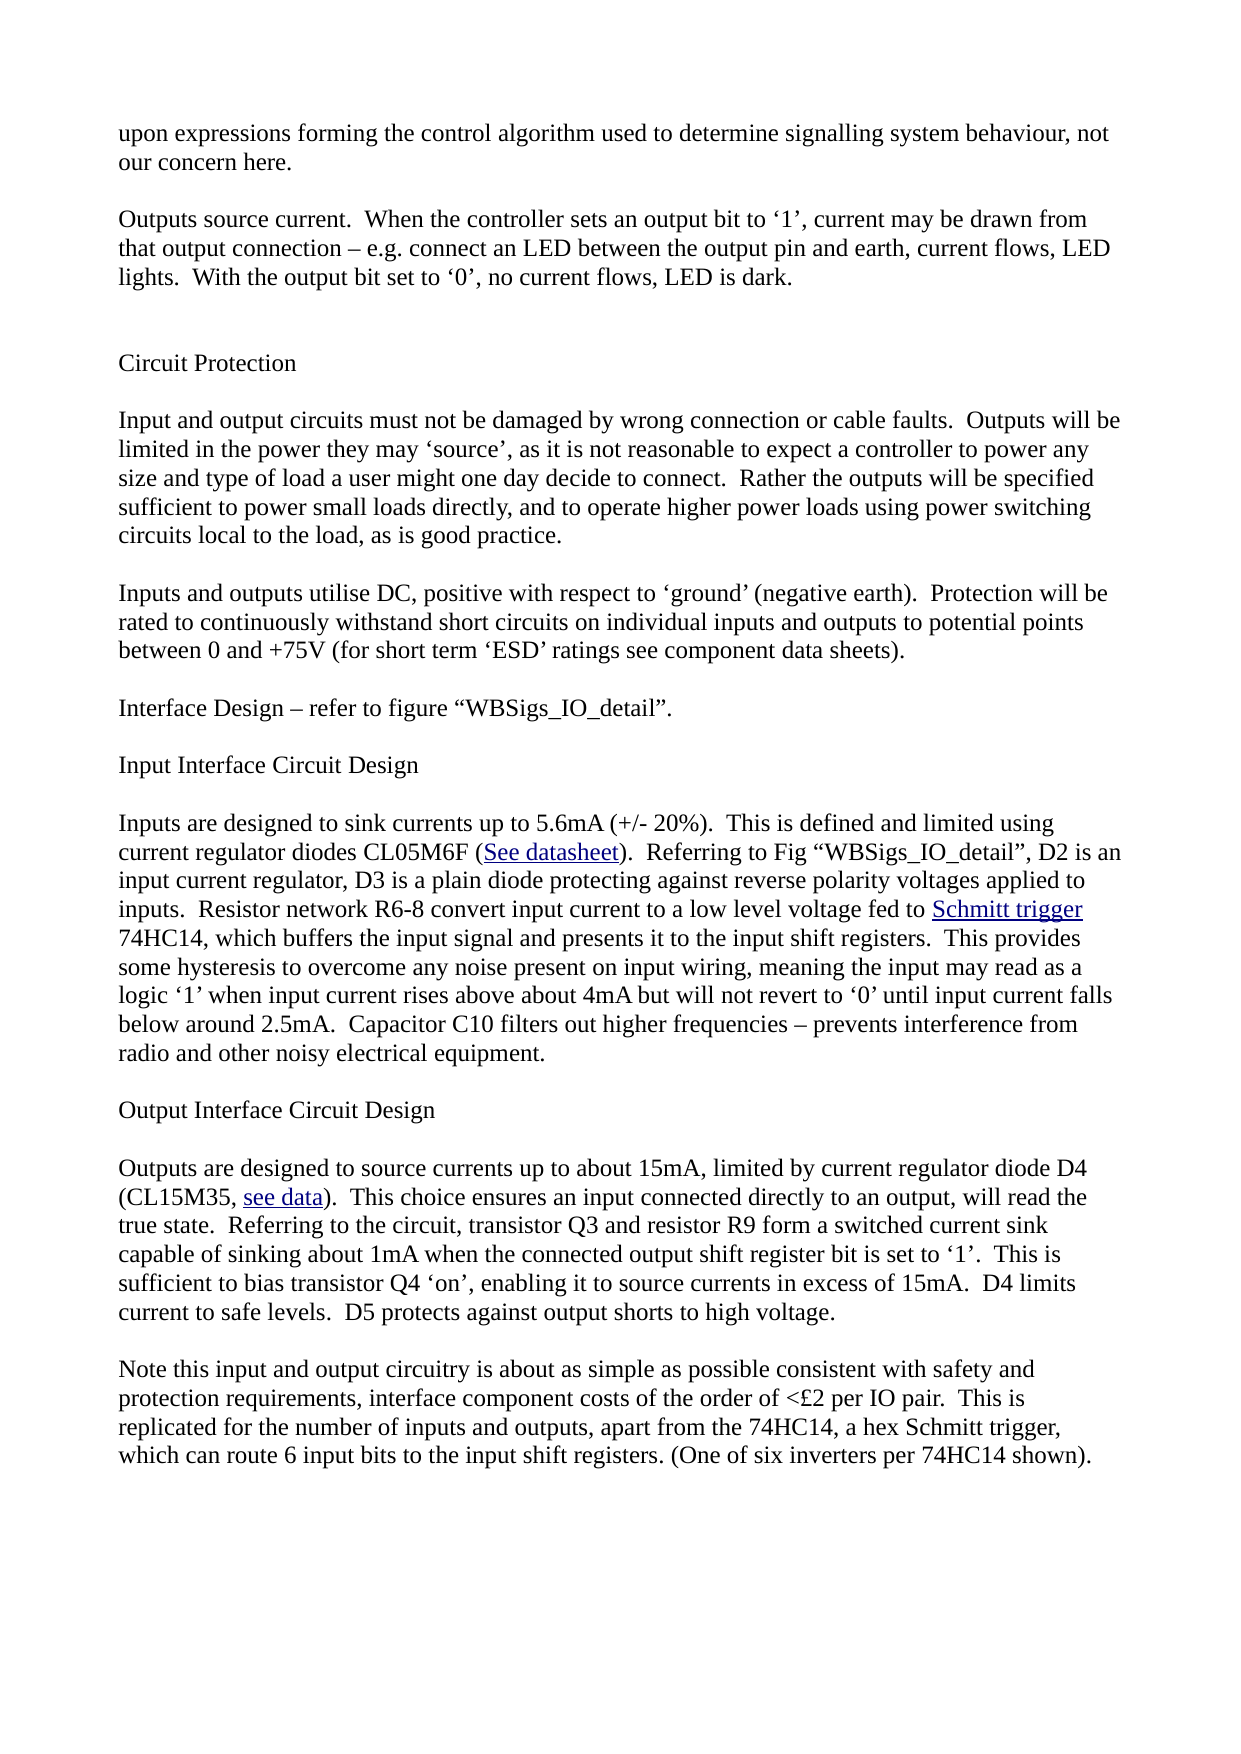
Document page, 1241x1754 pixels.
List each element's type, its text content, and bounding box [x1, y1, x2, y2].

text Inputs and outputs utilise DC, positive with respect to ‘ground’ (negative earth). Protection will be rated to continuously withstand short circuits on individual inputs and outputs to potential points between 0 and +75V (for short term ‘ESD’ ratings see component data sheets). [118, 578, 1122, 664]
text upon expressions forming the control algorithm used to determine signalling system behaviour, not our concern here. [118, 118, 1122, 176]
text Circuit Protection [118, 348, 1122, 377]
text Input Interface Circuit Design [118, 751, 1122, 779]
text Outputs are designed to source currents up to about 15mA, limited by current regulator diode D4 (CL15M35, see data). This choice ensures an input connected directly to an output, will read the true state. Referring to the circuit, transistor Q3 and resistor R9 form a switched current sink capable of sinking about 1mA when the connected output shift register bit is set to ‘1’. This is sufficient to bias transistor Q4 ‘on’, enabling it to source currents in excess of 15mA. D4 limits current to safe levels. D5 protects against output shorts to high voltage. [118, 1153, 1122, 1326]
text Outputs source current. When the controller sets an output bit to ‘1’, current may be drawn from that output connection – e.g. connect an LED between the output pin and earth, current flows, LED lights. With the output bit set to ‘0’, no current flows, LED is dark. [118, 204, 1122, 291]
text Interface Design – refer to figure “WBSigs_IO_detail”. [118, 693, 1122, 722]
text Note this input and output circuitry is about as simple as possible consistent with safety and protection requirements, interface component costs of the order of <£2 per IO pair. This is replicated for the number of inputs and outputs, apart from the 74HC14, a hex Schmitt trigger, which can route 6 input bits to the input shift registers. (One of six inverters per 74HC14 shown). [118, 1354, 1122, 1469]
text Inputs are designed to sink currents up to 5.6mA (+/- 20%). This is defined and limited using current regulator diodes CL05M6F (See datasheet). Referring to Fig “WBSigs_IO_detail”, D2 is an input current regulator, D3 is a plain diode protecting against reverse polarity voltages applied to inputs. Resistor network R6-8 convert input current to a low level voltage fed to Schmitt trigger 74HC14, which buffers the input signal and presents it to the input shift registers. This provides some hysteresis to overcome any noise present on input wiring, meaning the input may read as a logic ‘1’ when input current rises above about 4mA but will not revert to ‘0’ until input current falls below around 2.5mA. Capacitor C10 filters out higher frequencies – prevents interference from radio and other noisy electrical equipment. [118, 808, 1122, 1067]
text Output Interface Circuit Design [118, 1096, 1122, 1124]
text Input and output circuits must not be damaged by wrong connection or cable faults. Outputs will be limited in the power they may ‘source’, as it is not reasonable to expect a controller to power any size and type of load a user might one day decide to connect. Rather the outputs will be specified sufficient to power small loads directly, and to operate higher power loads using power switching circuits local to the load, as is good practice. [118, 406, 1122, 549]
